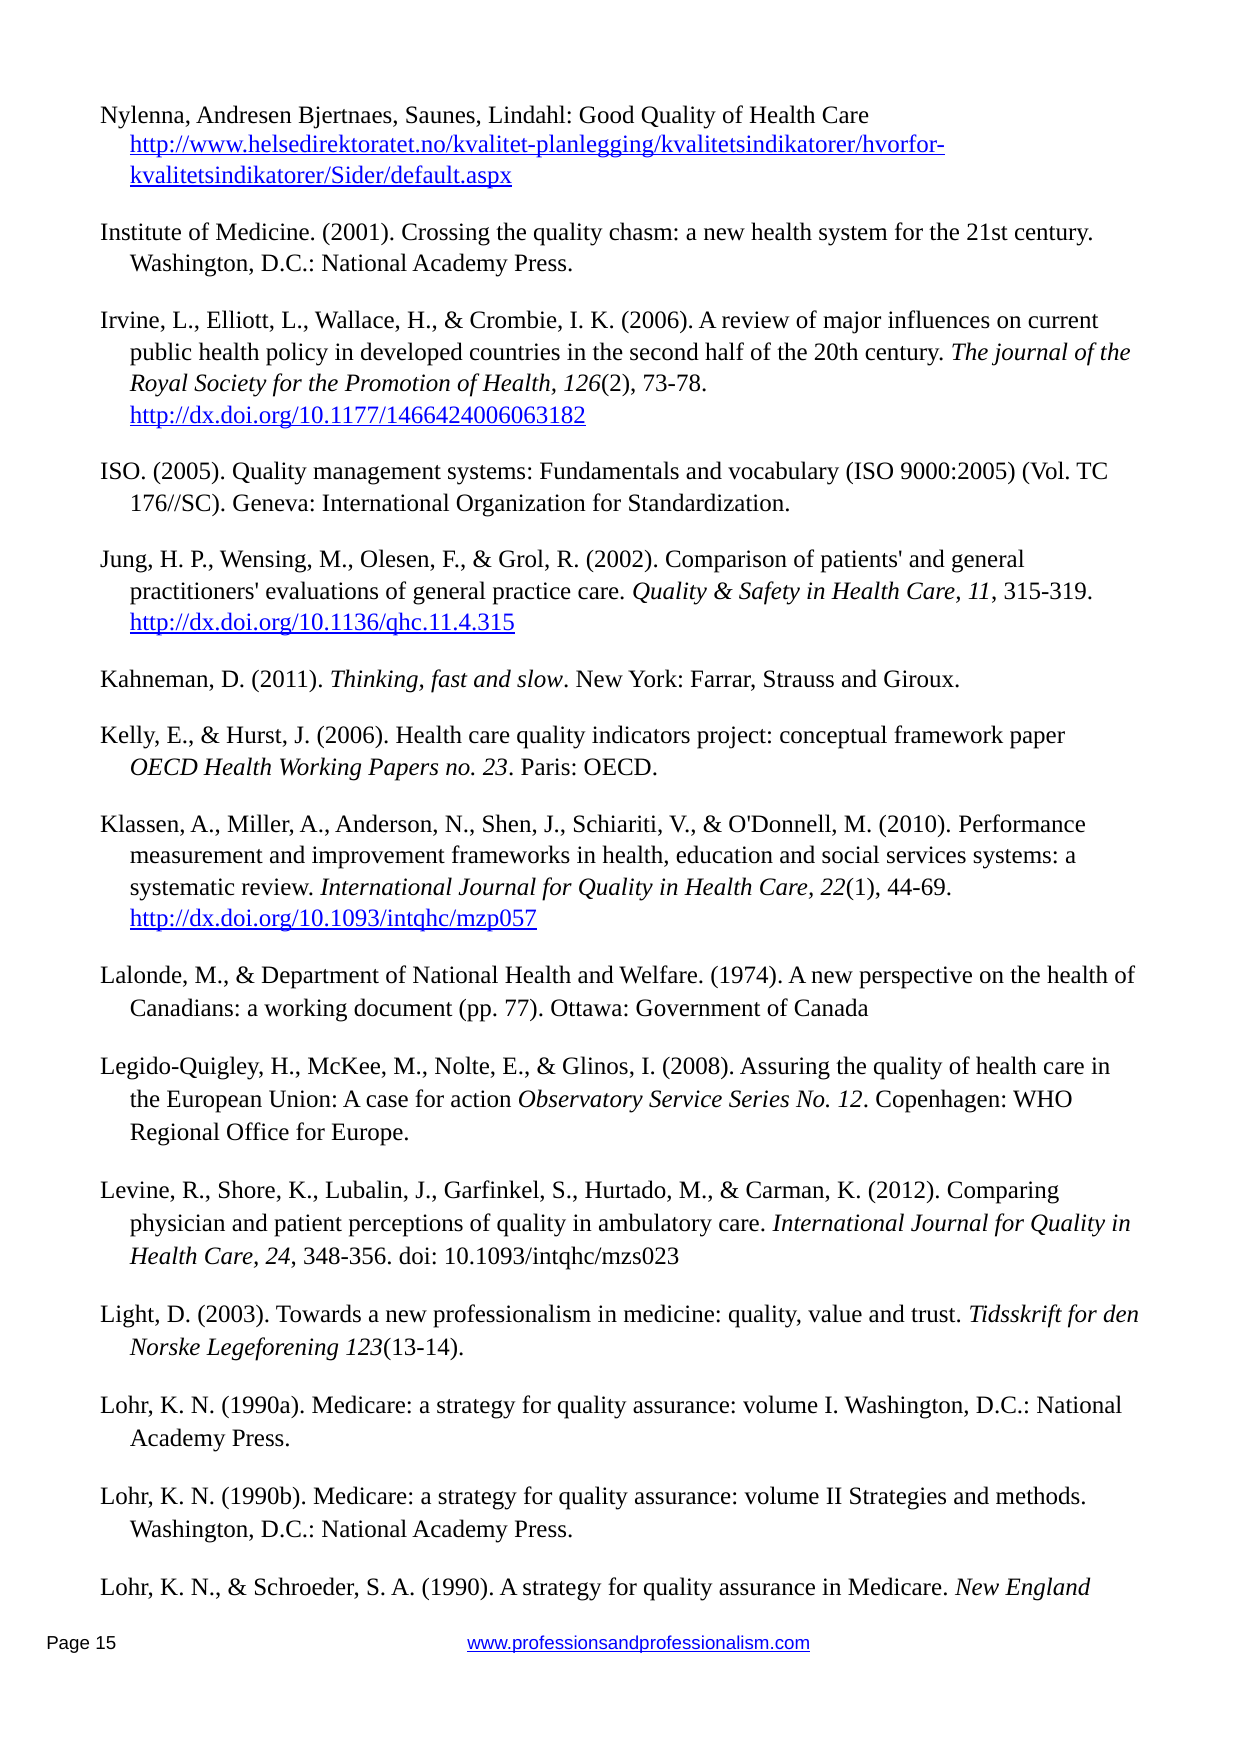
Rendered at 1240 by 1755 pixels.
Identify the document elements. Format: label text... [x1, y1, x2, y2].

text Institute of Medicine. (2001). Crossing the quality chasm: a new health system for the 21st century. Washington, D.C.: National Academy Press. [100, 217, 1139, 277]
text Klassen, A., Miller, A., Anderson, N., Shen, J., Schiariti, V., & O'Donnell, M. (2010). Performance measurement and improvement frameworks in health, education and social services systems: a systematic review. International Journal for Quality in Health Care, 22(1), 44-69. http://dx.doi.org/10.1093/intqhc/mzp057 [100, 809, 1139, 932]
text Lalonde, M., & Department of National Health and Welfare. (1974). A new perspective on the health of Canadians: a working document (pp. 77). Ottawa: Government of Canada [100, 960, 1139, 1022]
text Light, D. (2003). Towards a new professionalism in medicine: quality, value and trust. Tidsskrift for den Norske Legeforening 123(13-14). [100, 1299, 1139, 1361]
text Jung, H. P., Wensing, M., Olesen, F., & Grol, R. (2002). Comparison of patients' and general practitioners' evaluations of general practice care. Quality & Safety in Health Care, 11, 315-319. http://dx.doi.org/10.1136/qhc.11.4.315 [100, 544, 1139, 636]
text Kahneman, D. (2011). Thinking, fast and slow. New York: Farrar, Strauss and Giroux. [100, 664, 1139, 693]
text ISO. (2005). Quality management systems: Fundamentals and vocabulary (ISO 9000:2005) (Vol. TC 176//SC). Geneva: International Organization for Standardization. [100, 456, 1139, 517]
text Levine, R., Shore, K., Lubalin, J., Garfinkel, S., Hurtado, M., & Carman, K. (2012). Comparing physician and patient perceptions of quality in ambulatory care. International Journal for Quality in Health Care, 24, 348-356. doi: 10.1093/intqhc/mzs023 [100, 1175, 1139, 1270]
text Kelly, E., & Hurst, J. (2006). Health care quality indicators project: conceptual framework paper OECD Health Working Papers no. 23. Paris: OECD. [100, 721, 1139, 781]
text Lohr, K. N. (1990b). Medicare: a strategy for quality assurance: volume II Strategies and methods. Washington, D.C.: National Academy Press. [100, 1481, 1139, 1543]
text Legido-Quigley, H., McKee, M., Nolte, E., & Glinos, I. (2008). Assuring the quality of health care in the European Union: A case for action Observatory Service Series No. 12. Copenhagen: WHO Regional Office for Europe. [100, 1051, 1139, 1146]
text Irvine, L., Elliott, L., Wallace, H., & Crombie, I. K. (2006). A review of major influences on current public health policy in developed countries in the second half of the 20th century. The journal of the Royal Society for the Promotion of Health, 126(2), 73-78. http://dx.doi.org/10.1177/1466424006063182 [100, 305, 1139, 428]
text http://www.helsedirektoratet.no/kvalitet-planlegging/kvalitetsindikatorer/hvorfor-kvalitetsindikatorer/Sider/default.aspx [100, 129, 1139, 189]
text Lohr, K. N. (1990a). Medicare: a strategy for quality assurance: volume I. Washington, D.C.: National Academy Press. [100, 1390, 1139, 1452]
text Lohr, K. N., & Schroeder, S. A. (1990). A strategy for quality assurance in Medicare. New England [100, 1572, 1139, 1601]
